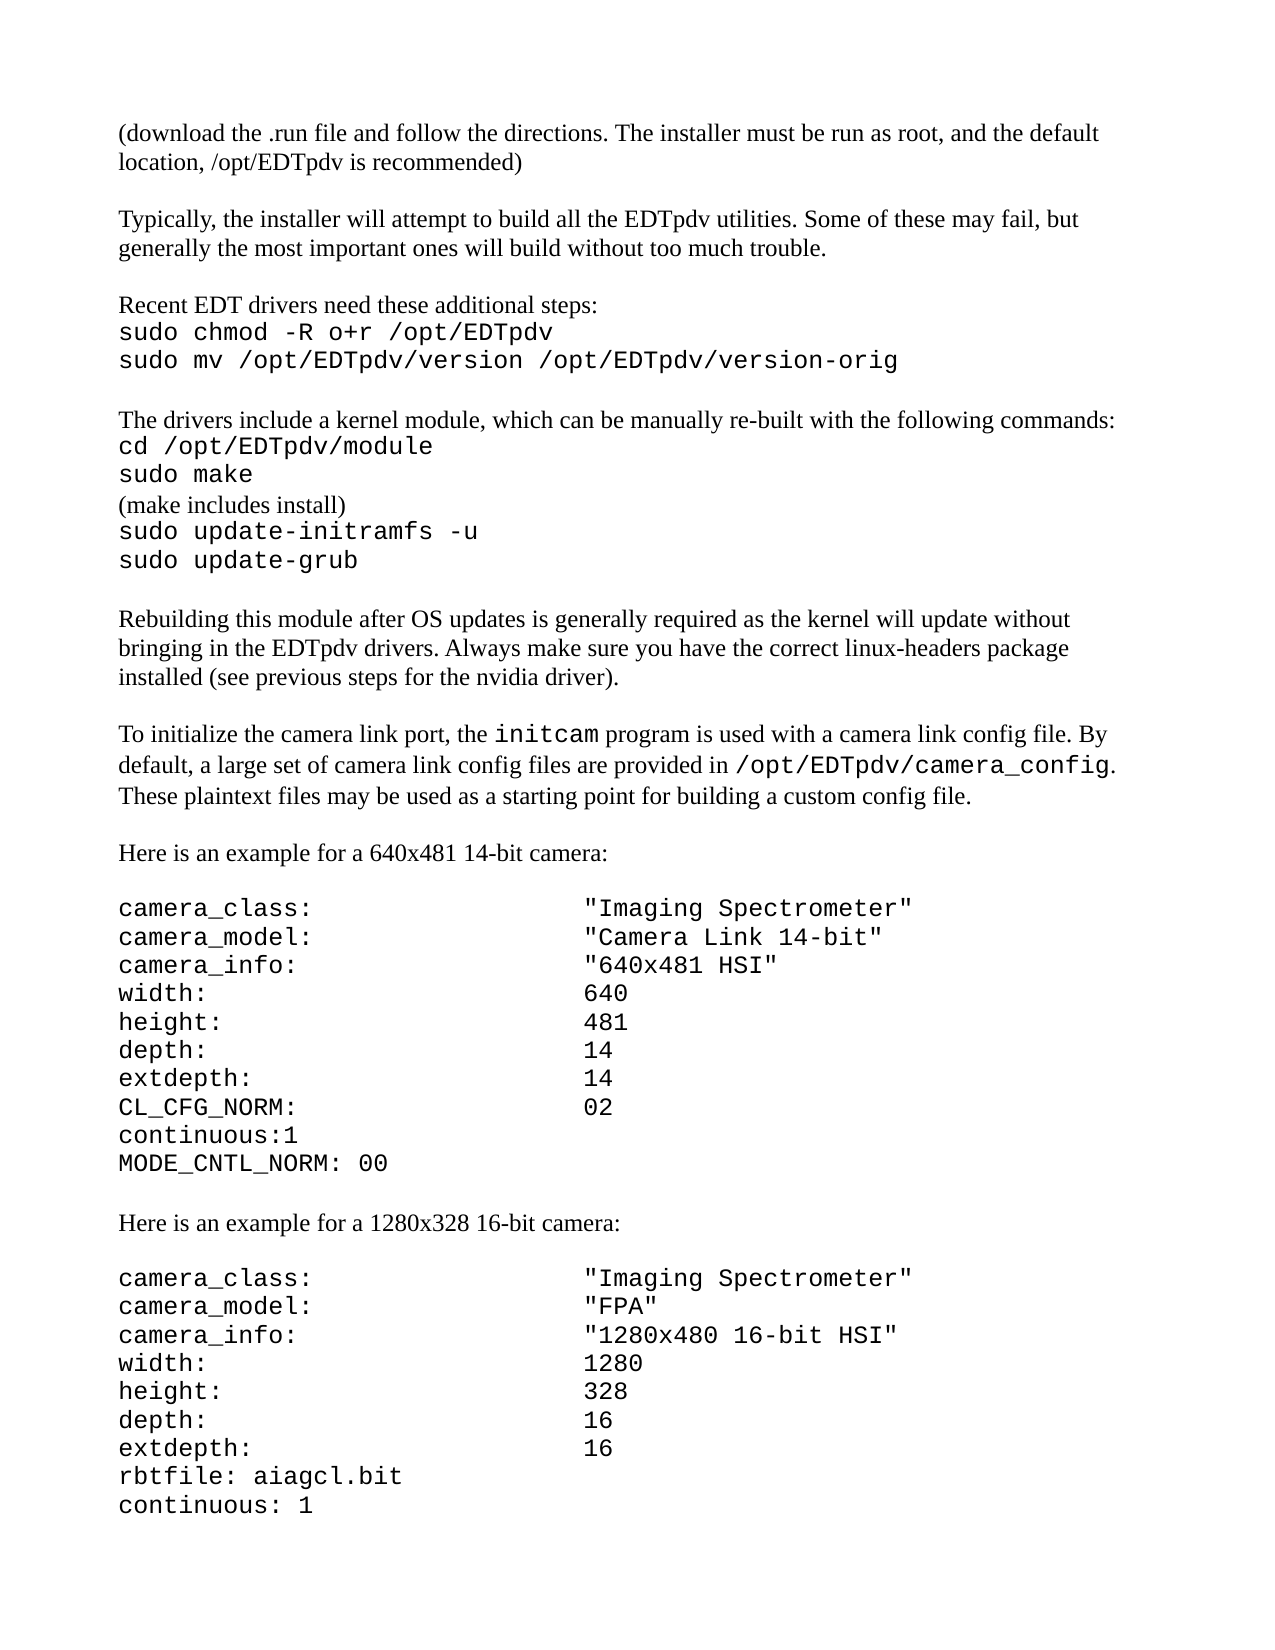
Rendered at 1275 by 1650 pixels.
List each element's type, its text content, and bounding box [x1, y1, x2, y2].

text camera_info: "1280x480 16-bit HSI" [118, 1322, 1157, 1351]
text width: 1280 [118, 1351, 1157, 1379]
text camera_model: "Camera Link 14-bit" [118, 924, 1157, 953]
text Recent EDT drivers need these additional steps: [118, 291, 1157, 319]
text sudo update-grub [118, 547, 1157, 576]
text (download the .run file and follow the directions. The installer must be run as root, and the default location, /opt/EDTpdv is recommended) [118, 118, 1157, 176]
text continuous:1 [118, 1123, 1157, 1151]
text camera_info: "640x481 HSI" [118, 953, 1157, 981]
text camera_model: "FPA" [118, 1294, 1157, 1322]
text sudo chmod -R o+r /opt/EDTpdv [118, 319, 1157, 348]
text height: 328 [118, 1379, 1157, 1407]
text depth: 16 [118, 1407, 1157, 1436]
text extdepth: 16 [118, 1436, 1157, 1464]
text rbtfile: aiagcl.bit [118, 1464, 1157, 1492]
text camera_class: "Imaging Spectrometer" [118, 1266, 1157, 1294]
text cd /opt/EDTpdv/module [118, 433, 1157, 462]
text Here is an example for a 640x481 14-bit camera: [118, 838, 1157, 867]
text depth: 14 [118, 1038, 1157, 1066]
text Typically, the installer will attempt to build all the EDTpdv utilities. Some of these may fail, but generally the most important ones will build without too much trouble. [118, 204, 1157, 262]
text height: 481 [118, 1009, 1157, 1038]
text continuous: 1 [118, 1492, 1157, 1521]
text The drivers include a kernel module, which can be manually re-built with the following commands: [118, 405, 1157, 433]
text CL_CFG_NORM: 02 [118, 1094, 1157, 1123]
text extdepth: 14 [118, 1066, 1157, 1094]
text sudo mv /opt/EDTpdv/version /opt/EDTpdv/version-orig [118, 348, 1157, 376]
text camera_class: "Imaging Spectrometer" [118, 896, 1157, 924]
text Here is an example for a 1280x328 16-bit camera: [118, 1208, 1157, 1237]
text sudo make [118, 462, 1157, 490]
text MODE_CNTL_NORM: 00 [118, 1151, 1157, 1179]
text To initialize the camera link port, the initcam program is used with a camera link config file. By default, a large set of camera link config files are provided in /opt/EDTpdv/camera_config. These plaintext files may be used as a starting point for building a custom config file. [118, 719, 1157, 810]
text sudo update-initramfs -u [118, 519, 1157, 547]
text Rebuilding this module after OS updates is generally required as the kernel will update without bringing in the EDTpdv drivers. Always make sure you have the correct linux-headers package installed (see previous steps for the nvidia driver). [118, 604, 1157, 691]
text (make includes install) [118, 490, 1157, 519]
text width: 640 [118, 981, 1157, 1009]
